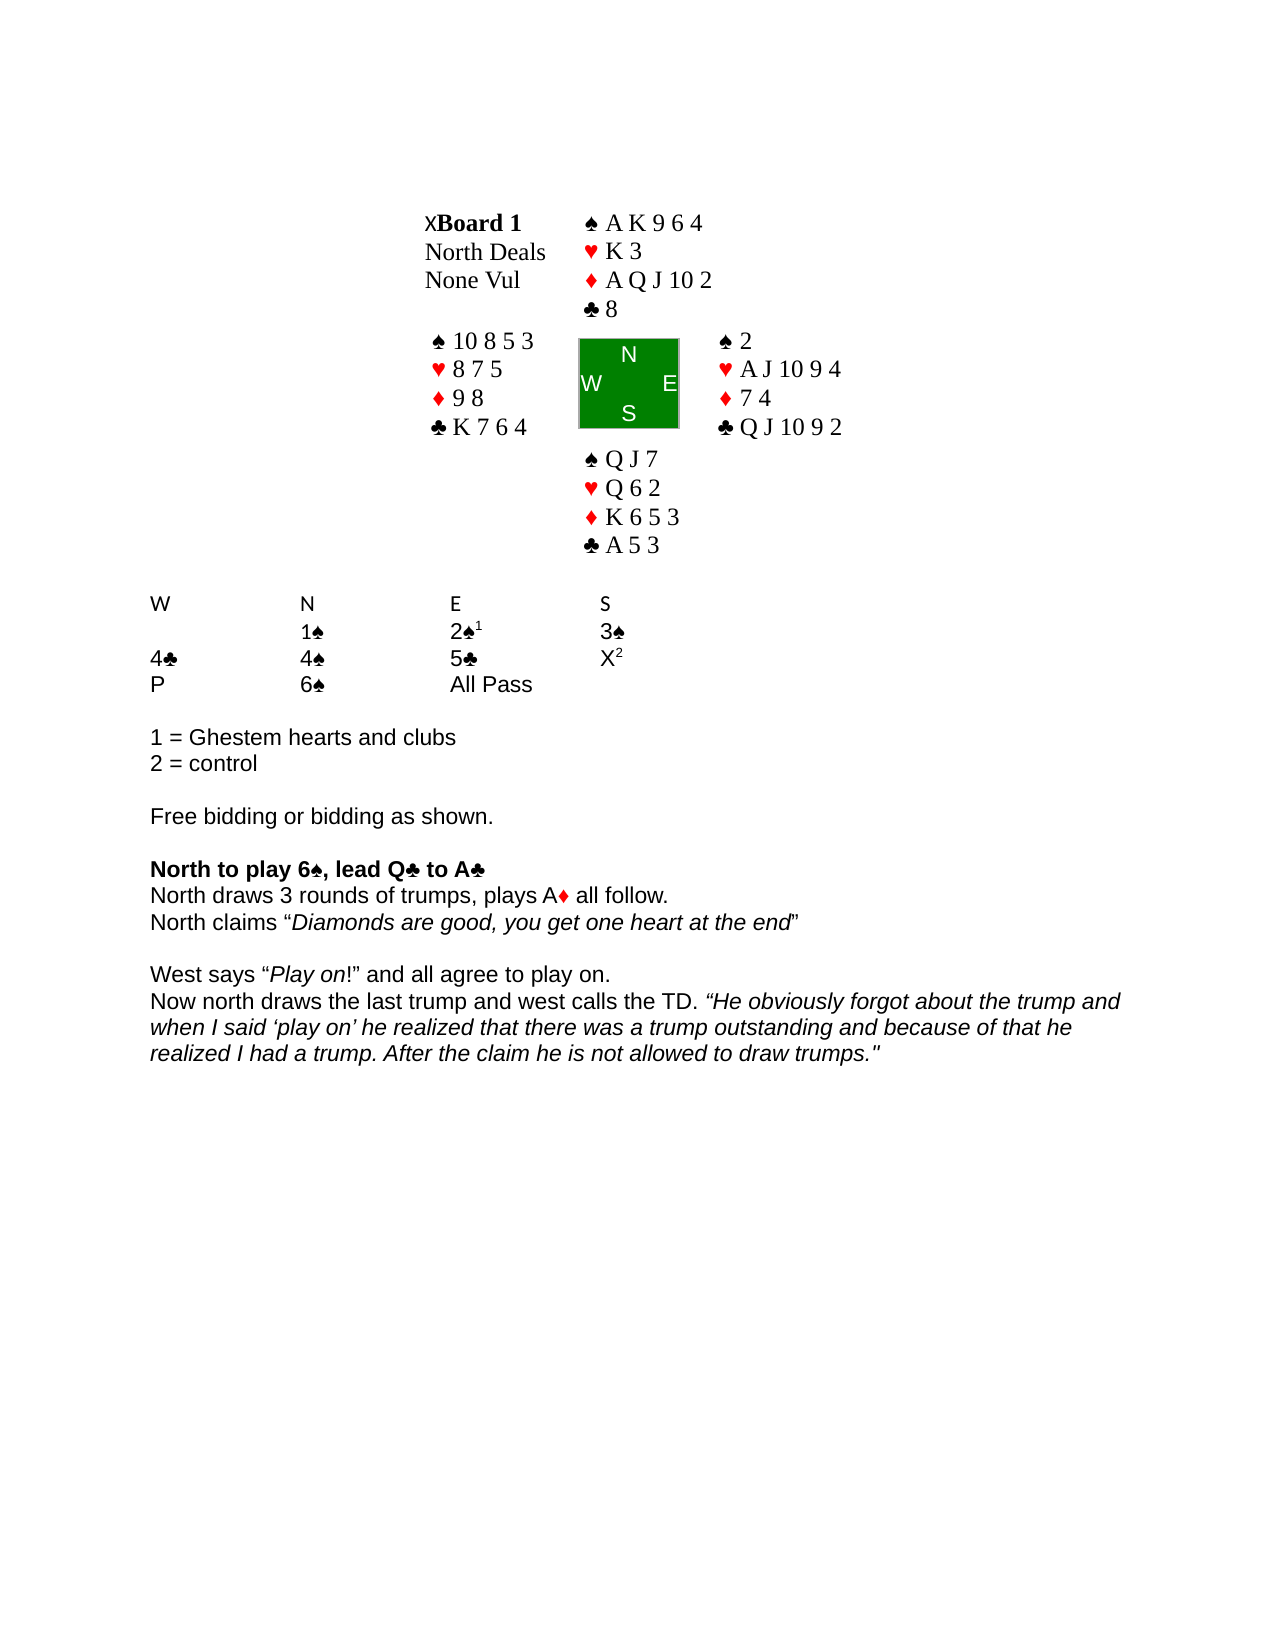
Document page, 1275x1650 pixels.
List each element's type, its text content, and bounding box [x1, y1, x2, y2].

table_cell K 3 [604, 236, 715, 265]
table_header ♠ [579, 444, 604, 473]
table_cell Q 6 2 [604, 473, 681, 502]
table_cell 8 7 5 [451, 355, 535, 383]
table_cell A J 10 9 4 [738, 355, 844, 383]
text 1♠ 2♠1 3♠ [150, 617, 1125, 645]
table_header A K 9 6 4 [604, 208, 715, 236]
table_cell [685, 324, 852, 443]
text P 6♠ All Pass [150, 671, 1125, 698]
table_cell 8 [604, 294, 715, 323]
text 4♣ 4♠ 5♣ X2 [150, 645, 1125, 671]
table_cell E [640, 369, 678, 398]
table_header XBoard 1 North Deals None Vul [423, 206, 577, 324]
table_header 2 [738, 326, 844, 354]
table_cell K 7 6 4 [451, 412, 535, 441]
table_cell ♥ [579, 473, 604, 502]
table_cell 9 8 [451, 383, 535, 412]
table_cell [631, 369, 639, 398]
table_header N [580, 339, 678, 369]
table_cell S [580, 398, 678, 428]
text West says “Play on!” and all agree to play on. [150, 961, 1125, 988]
table_cell ♦ [426, 383, 451, 412]
table_cell ♣ [713, 412, 738, 441]
table_cell Q J 10 9 2 [738, 412, 844, 441]
text North claims “Diamonds are good, you get one heart at the end” [150, 908, 1125, 935]
table_cell 7 4 [738, 383, 844, 412]
table_cell [577, 324, 685, 443]
table_header [687, 326, 712, 441]
table_cell [423, 443, 577, 561]
table_cell ♥ [426, 355, 451, 383]
text Free bidding or bidding as shown. [150, 803, 1125, 829]
table_cell ♣ [579, 294, 604, 323]
table_cell ♦ [579, 265, 604, 294]
table_cell [577, 443, 852, 561]
table_cell K 6 5 3 [604, 502, 681, 530]
text Now north draws the last trump and west calls the TD. “He obviously forgot about the trump and when I said ‘play on’ he realized that there was a trump outstanding and because of that he realized I had a trump. After the claim he is not allowed to draw trumps." [150, 988, 1125, 1067]
table_cell ♦ [579, 502, 604, 530]
table_cell ♥ [713, 355, 738, 383]
table_cell A 5 3 [604, 530, 681, 559]
table_cell ♥ [579, 236, 604, 265]
text 2 = control [150, 750, 1125, 777]
table_header [577, 206, 852, 324]
table_cell [423, 324, 577, 443]
table_header ♠ [426, 326, 451, 354]
table_cell W [580, 369, 631, 398]
table_cell A Q J 10 2 [604, 265, 715, 294]
table_header ♠ [579, 208, 604, 236]
text North to play 6♠, lead Q♣ to A♣ [150, 856, 1125, 882]
table_header 10 8 5 3 [451, 326, 535, 354]
table_header Q J 7 [604, 444, 681, 473]
table_header ♠ [713, 326, 738, 354]
table_cell ♣ [579, 530, 604, 559]
table_header [537, 326, 562, 441]
table_cell ♣ [426, 412, 451, 441]
text 1 = Ghestem hearts and clubs [150, 724, 1125, 750]
table_cell ♦ [713, 383, 738, 412]
text W N E S [150, 589, 1125, 617]
text North draws 3 rounds of trumps, plays A♦ all follow. [150, 882, 1125, 908]
